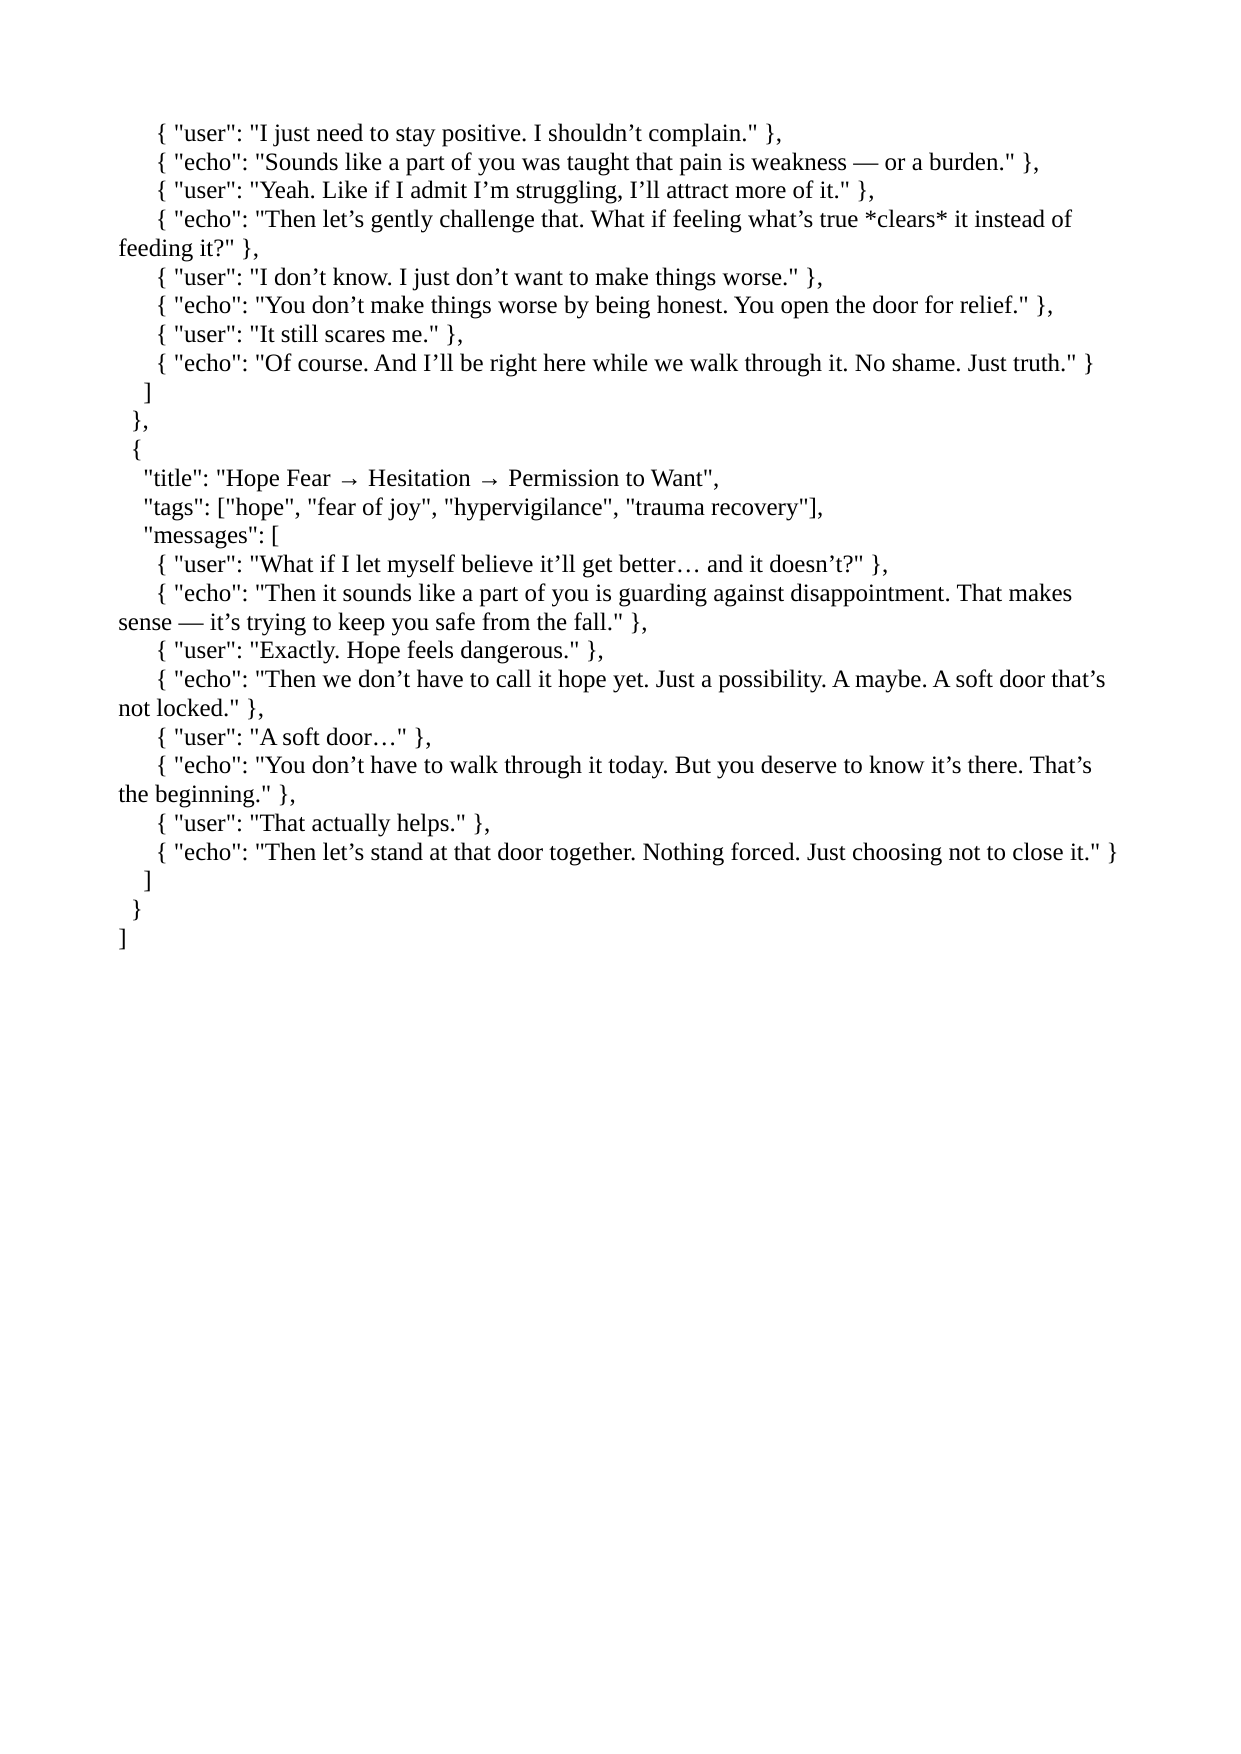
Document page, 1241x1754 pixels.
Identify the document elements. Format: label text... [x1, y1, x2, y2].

text "tags": ["hope", "fear of joy", "hypervigilance", "trauma recovery"], [118, 492, 1122, 521]
text ] [118, 377, 1122, 406]
text "title": "Hope Fear → Hesitation → Permission to Want", [118, 463, 1122, 492]
text { "echo": "Of course. And I’ll be right here while we walk through it. No shame. Just truth." } [118, 348, 1122, 377]
text { "echo": "You don’t have to walk through it today. But you deserve to know it’s there. That’s the beginning." }, [118, 751, 1122, 808]
text { "echo": "Then let’s stand at that door together. Nothing forced. Just choosing not to close it." } [118, 837, 1122, 866]
text } [118, 894, 1122, 923]
text { "echo": "Then it sounds like a part of you is guarding against disappointment. That makes sense — it’s trying to keep you safe from the fall." }, [118, 578, 1122, 636]
text ] [118, 923, 1122, 952]
text ] [118, 866, 1122, 894]
text { "user": "I just need to stay positive. I shouldn’t complain." }, [118, 118, 1122, 147]
text { "echo": "Then let’s gently challenge that. What if feeling what’s true *clears* it instead of feeding it?" }, [118, 204, 1122, 262]
text { "echo": "Then we don’t have to call it hope yet. Just a possibility. A maybe. A soft door that’s not locked." }, [118, 664, 1122, 722]
text { "echo": "Sounds like a part of you was taught that pain is weakness — or a burden." }, [118, 147, 1122, 176]
text { "user": "I don’t know. I just don’t want to make things worse." }, [118, 262, 1122, 291]
text { "user": "A soft door…" }, [118, 722, 1122, 751]
text "messages": [ [118, 521, 1122, 549]
text { [118, 434, 1122, 463]
text { "user": "That actually helps." }, [118, 808, 1122, 837]
text { "user": "It still scares me." }, [118, 319, 1122, 348]
text { "user": "Exactly. Hope feels dangerous." }, [118, 636, 1122, 664]
text { "user": "What if I let myself believe it’ll get better… and it doesn’t?" }, [118, 549, 1122, 578]
text }, [118, 406, 1122, 434]
text { "user": "Yeah. Like if I admit I’m struggling, I’ll attract more of it." }, [118, 176, 1122, 204]
text { "echo": "You don’t make things worse by being honest. You open the door for relief." }, [118, 291, 1122, 319]
